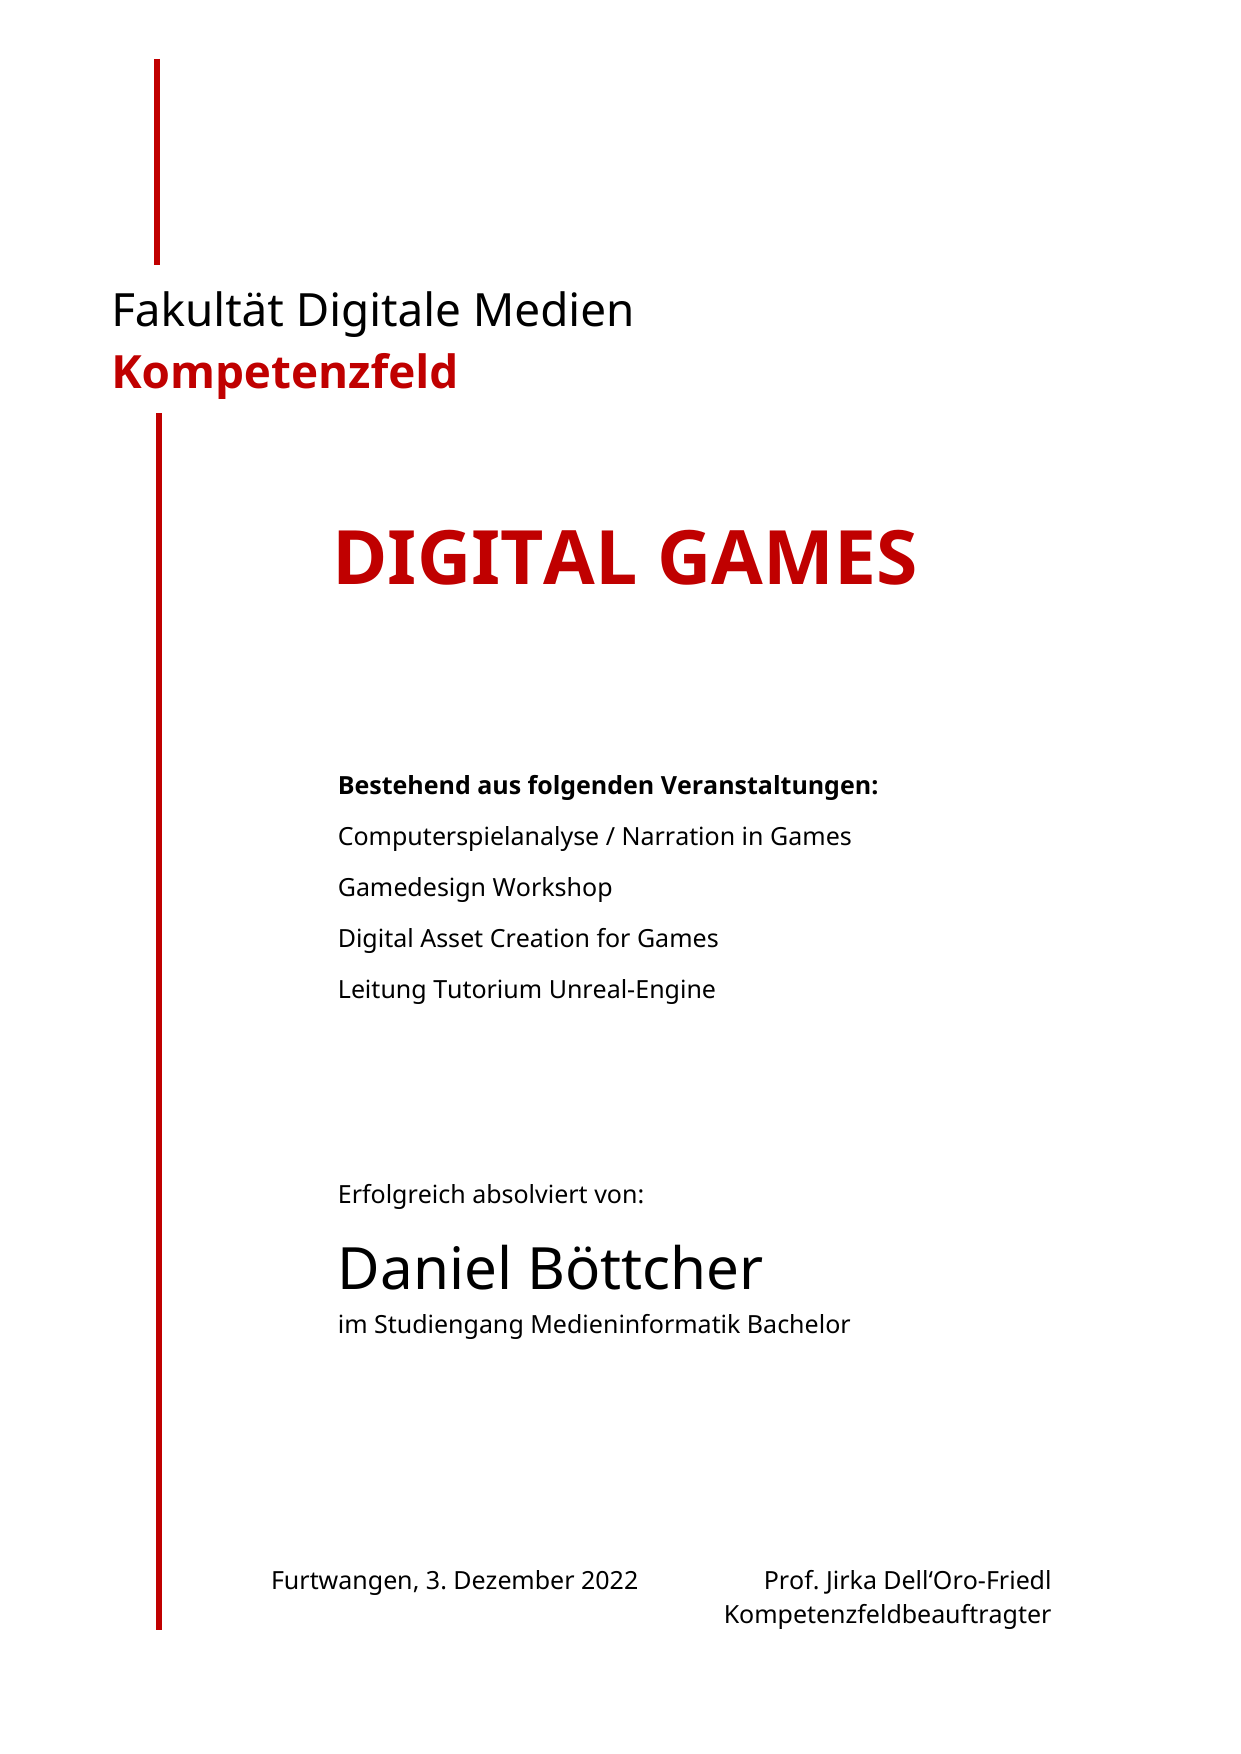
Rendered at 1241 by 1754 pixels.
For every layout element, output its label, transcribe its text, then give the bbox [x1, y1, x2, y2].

text [111, 504, 156, 607]
text Kompetenzfeld [111, 340, 1190, 402]
text Kompetenzfeldbeauftragter [271, 1596, 1052, 1628]
text Leitung Tutorium Unreal-Engine [338, 972, 1095, 1006]
text Fakultät Digitale Medien [111, 277, 1190, 340]
text Daniel Böttcher [338, 1227, 1095, 1307]
text im Studiengang Medieninformatik Bachelor [338, 1307, 1095, 1341]
text Digital Asset Creation for Games [338, 921, 1095, 955]
text Computerspielanalyse / Narration in Games [338, 819, 1095, 853]
text Furtwangen, 3. Dezember 2022 Prof. Jirka Dell‘Oro-Friedl [271, 1562, 1052, 1596]
text Gamedesign Workshop [338, 870, 1095, 904]
text Erfolgreich absolviert von: [338, 1176, 1095, 1210]
text Bestehend aus folgenden Veranstaltungen: [338, 768, 1095, 802]
text Digital Games [162, 504, 1190, 607]
